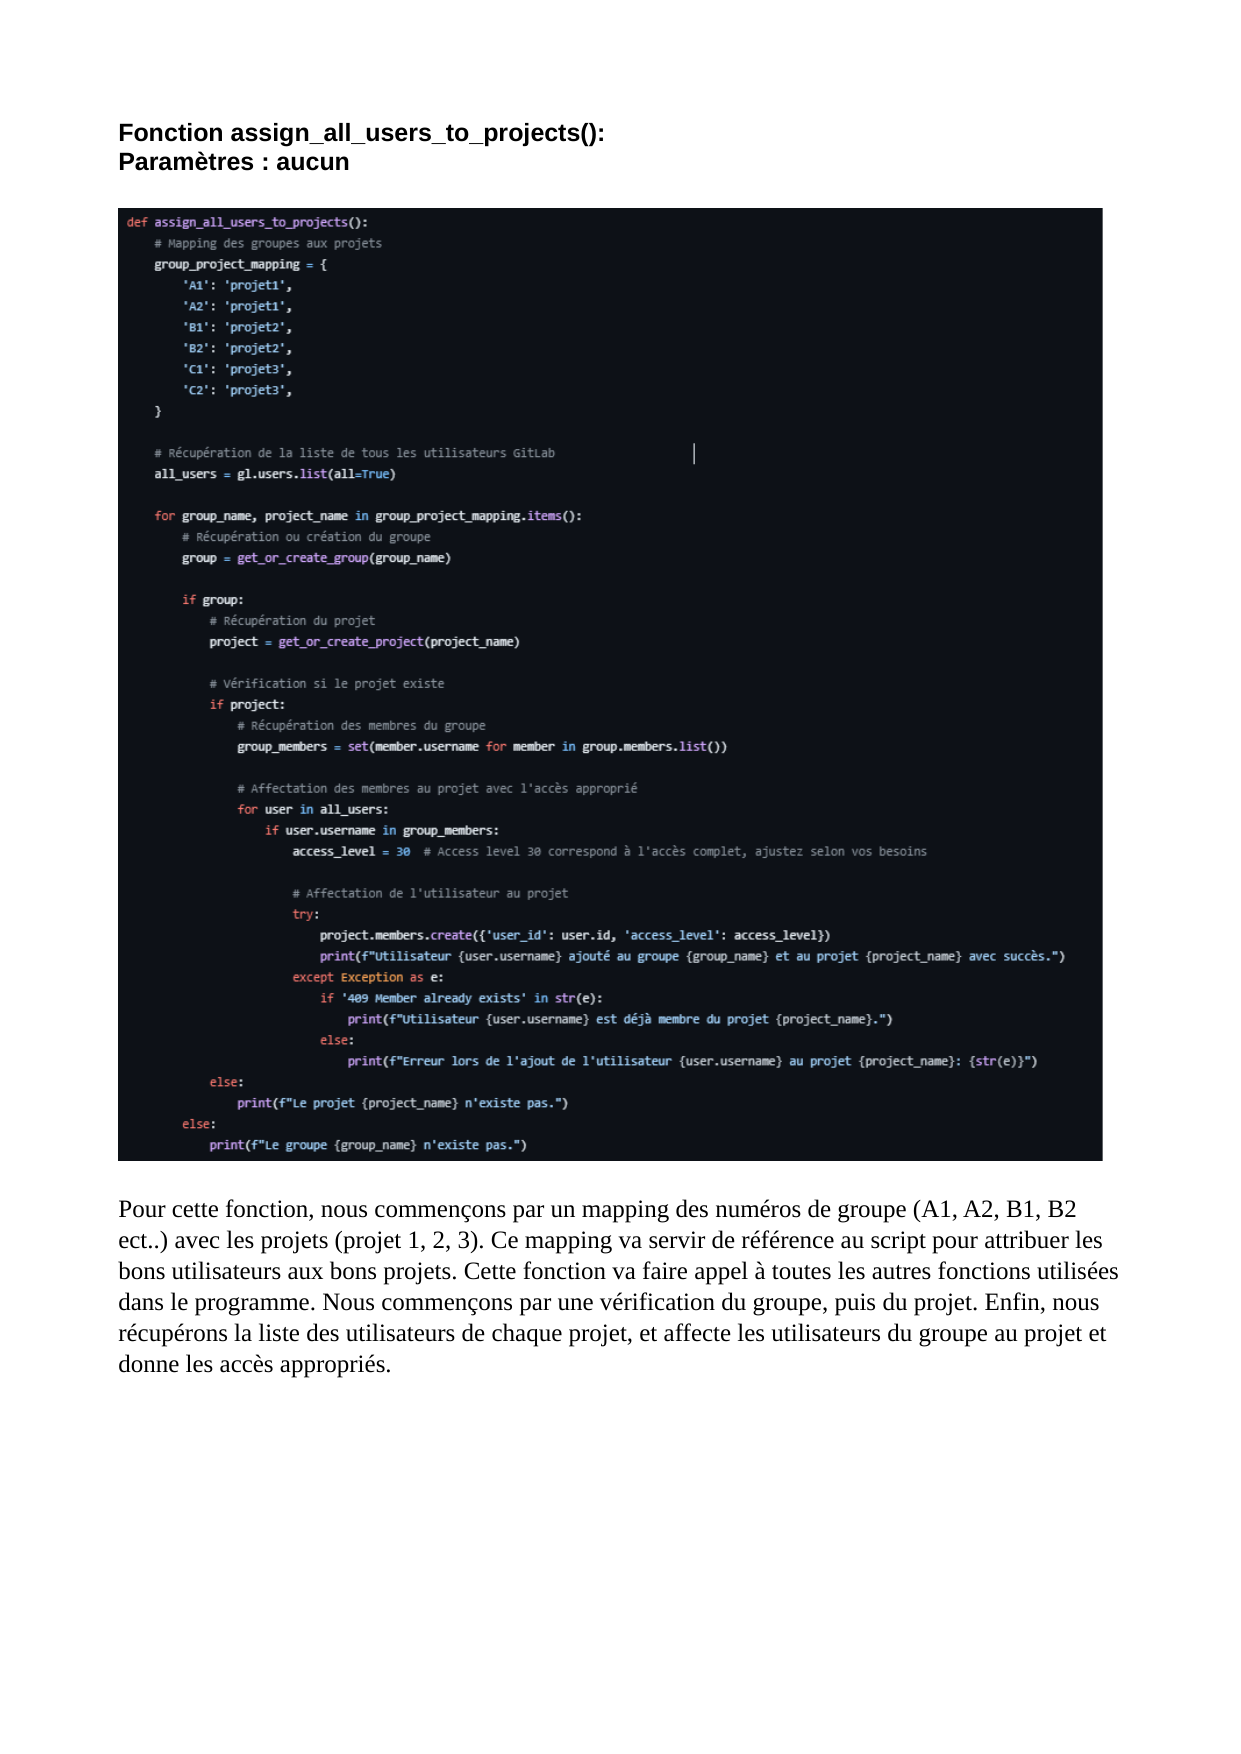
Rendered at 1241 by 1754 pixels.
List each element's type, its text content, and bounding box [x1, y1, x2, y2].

text Pour cette fonction, nous commençons par un mapping des numéros de groupe (A1, A2, B1, B2 ect..) avec les projets (projet 1, 2, 3). Ce mapping va servir de référence au script pour attribuer les bons utilisateurs aux bons projets. Cette fonction va faire appel à toutes les autres fonctions utilisées dans le programme. Nous commençons par une vérification du groupe, puis du projet. Enfin, nous récupérons la liste des utilisateurs de chaque projet, et affecte les utilisateurs du groupe au projet et donne les accès appropriés. [118, 1194, 1122, 1378]
picture [118, 208, 1103, 1161]
text Paramètres : aucun [118, 147, 1122, 176]
text Fonction assign_all_users_to_projects(): [118, 118, 1122, 147]
